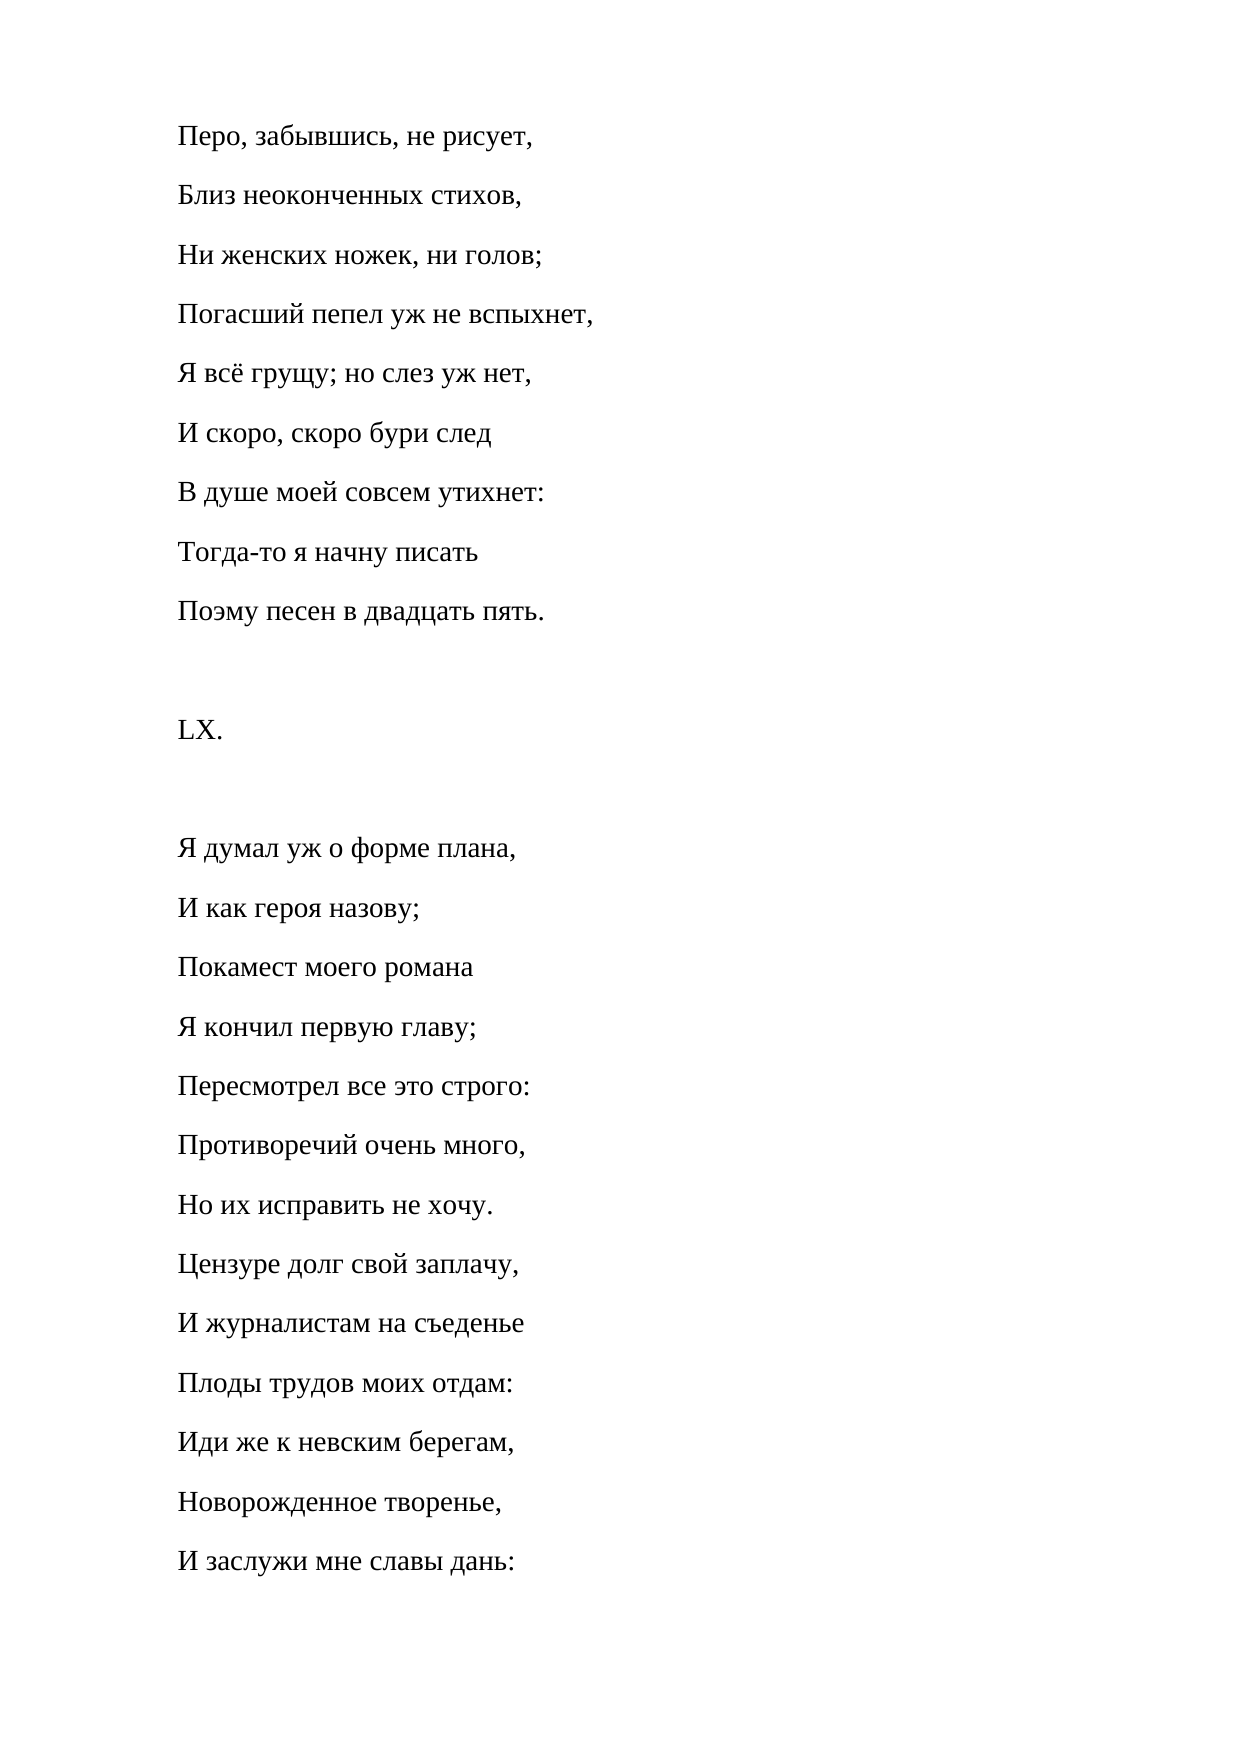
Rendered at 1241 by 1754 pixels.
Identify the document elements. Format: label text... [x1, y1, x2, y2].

text В душе моей совсем утихнет: [177, 474, 1152, 508]
text Пересмотрел все это строго: [177, 1068, 1152, 1102]
text Ни женских ножек, ни голов; [177, 237, 1152, 270]
text Близ неоконченных стихов, [177, 177, 1152, 211]
text Новорожденное творенье, [177, 1484, 1152, 1517]
text Тогда-то я начну писать [177, 534, 1152, 567]
text Покамест моего романа [177, 949, 1152, 983]
text LX. [177, 712, 1152, 745]
text Поэму песен в двадцать пять. [177, 593, 1152, 627]
text И скоро, скоро бури след [177, 415, 1152, 448]
text И журналистам на съеденье [177, 1306, 1152, 1339]
text Цензуре долг свой заплачу, [177, 1246, 1152, 1280]
text И как героя назову; [177, 890, 1152, 923]
text Иди же к невским берегам, [177, 1424, 1152, 1458]
text Перо, забывшись, не рисует, [177, 118, 1152, 152]
text Погасший пепел уж не вспыхнет, [177, 296, 1152, 330]
text Я думал уж о форме плана, [177, 831, 1152, 864]
text Я всё грущу; но слез уж нет, [177, 356, 1152, 389]
text Плоды трудов моих отдам: [177, 1365, 1152, 1398]
text И заслужи мне славы дань: [177, 1543, 1152, 1577]
text Но их исправить не хочу. [177, 1187, 1152, 1220]
text Противоречий очень много, [177, 1127, 1152, 1161]
text Я кончил первую главу; [177, 1009, 1152, 1042]
